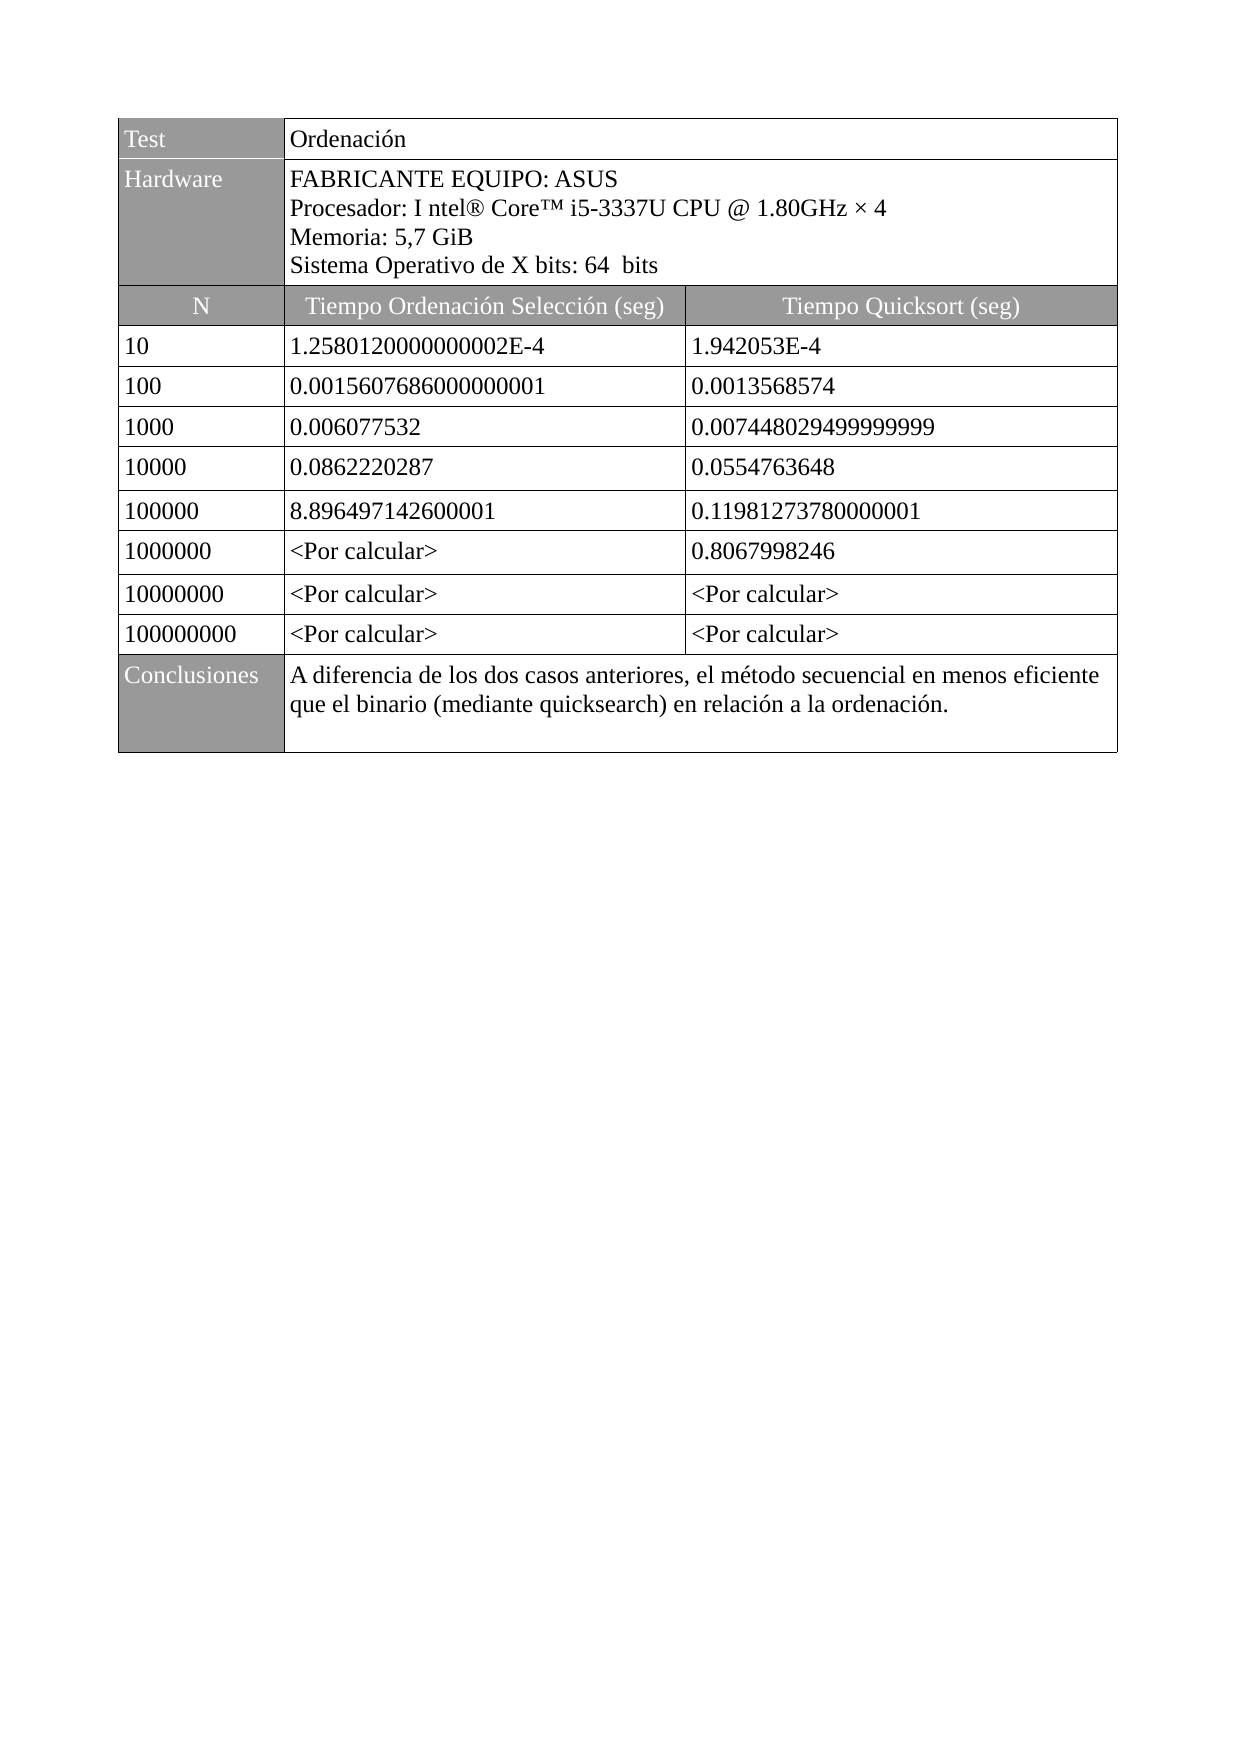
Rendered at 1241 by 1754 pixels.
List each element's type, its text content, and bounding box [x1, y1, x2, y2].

table_cell 100000 [119, 491, 284, 530]
table_cell Tiempo Quicksort (seg) [686, 286, 1117, 325]
table_header Test [119, 118, 284, 158]
table_header Ordenación [285, 119, 1117, 158]
table_cell 10000 [119, 447, 284, 490]
table_cell Conclusiones [119, 655, 284, 752]
table_cell 10 [119, 326, 284, 366]
table_cell 1000 [119, 407, 284, 446]
table_cell 100000000 [119, 615, 284, 654]
table_cell A diferencia de los dos casos anteriores, el método secuencial en menos eficiente que el binario (mediante quicksearch) en relación a la ordenación. [285, 655, 1117, 752]
table_cell 0.0554763648 [686, 447, 1117, 490]
table_cell 0.11981273780000001 [686, 491, 1117, 530]
table_cell 1000000 [119, 531, 284, 573]
table_cell 100 [119, 367, 284, 406]
table_cell FABRICANTE EQUIPO: ASUS Procesador: I ntel® Core™ i5-3337U CPU @ 1.80GHz × 4 Memoria: 5,7 GiB Sistema Operativo de X bits: 64 bits [285, 160, 1117, 285]
table_cell 0.007448029499999999 [686, 407, 1117, 446]
table_cell <Por calcular> [285, 615, 685, 654]
table_cell 0.0013568574 [686, 367, 1117, 406]
table_cell Hardware [119, 159, 284, 285]
table_cell 0.006077532 [285, 407, 685, 446]
table_cell 1.942053E-4 [686, 326, 1117, 366]
table_cell 10000000 [119, 575, 284, 614]
table_cell 8.896497142600001 [285, 491, 685, 530]
table_cell <Por calcular> [686, 575, 1117, 614]
table_cell 0.8067998246 [686, 531, 1117, 573]
table_cell 0.0862220287 [285, 447, 685, 490]
table_cell <Por calcular> [686, 615, 1117, 654]
table_cell 0.0015607686000000001 [285, 367, 685, 406]
table_cell Tiempo Ordenación Selección (seg) [285, 286, 685, 325]
table_cell <Por calcular> [285, 575, 685, 614]
table_cell <Por calcular> [285, 531, 685, 573]
table_cell 1.2580120000000002E-4 [285, 326, 685, 366]
table_cell N [119, 286, 284, 325]
